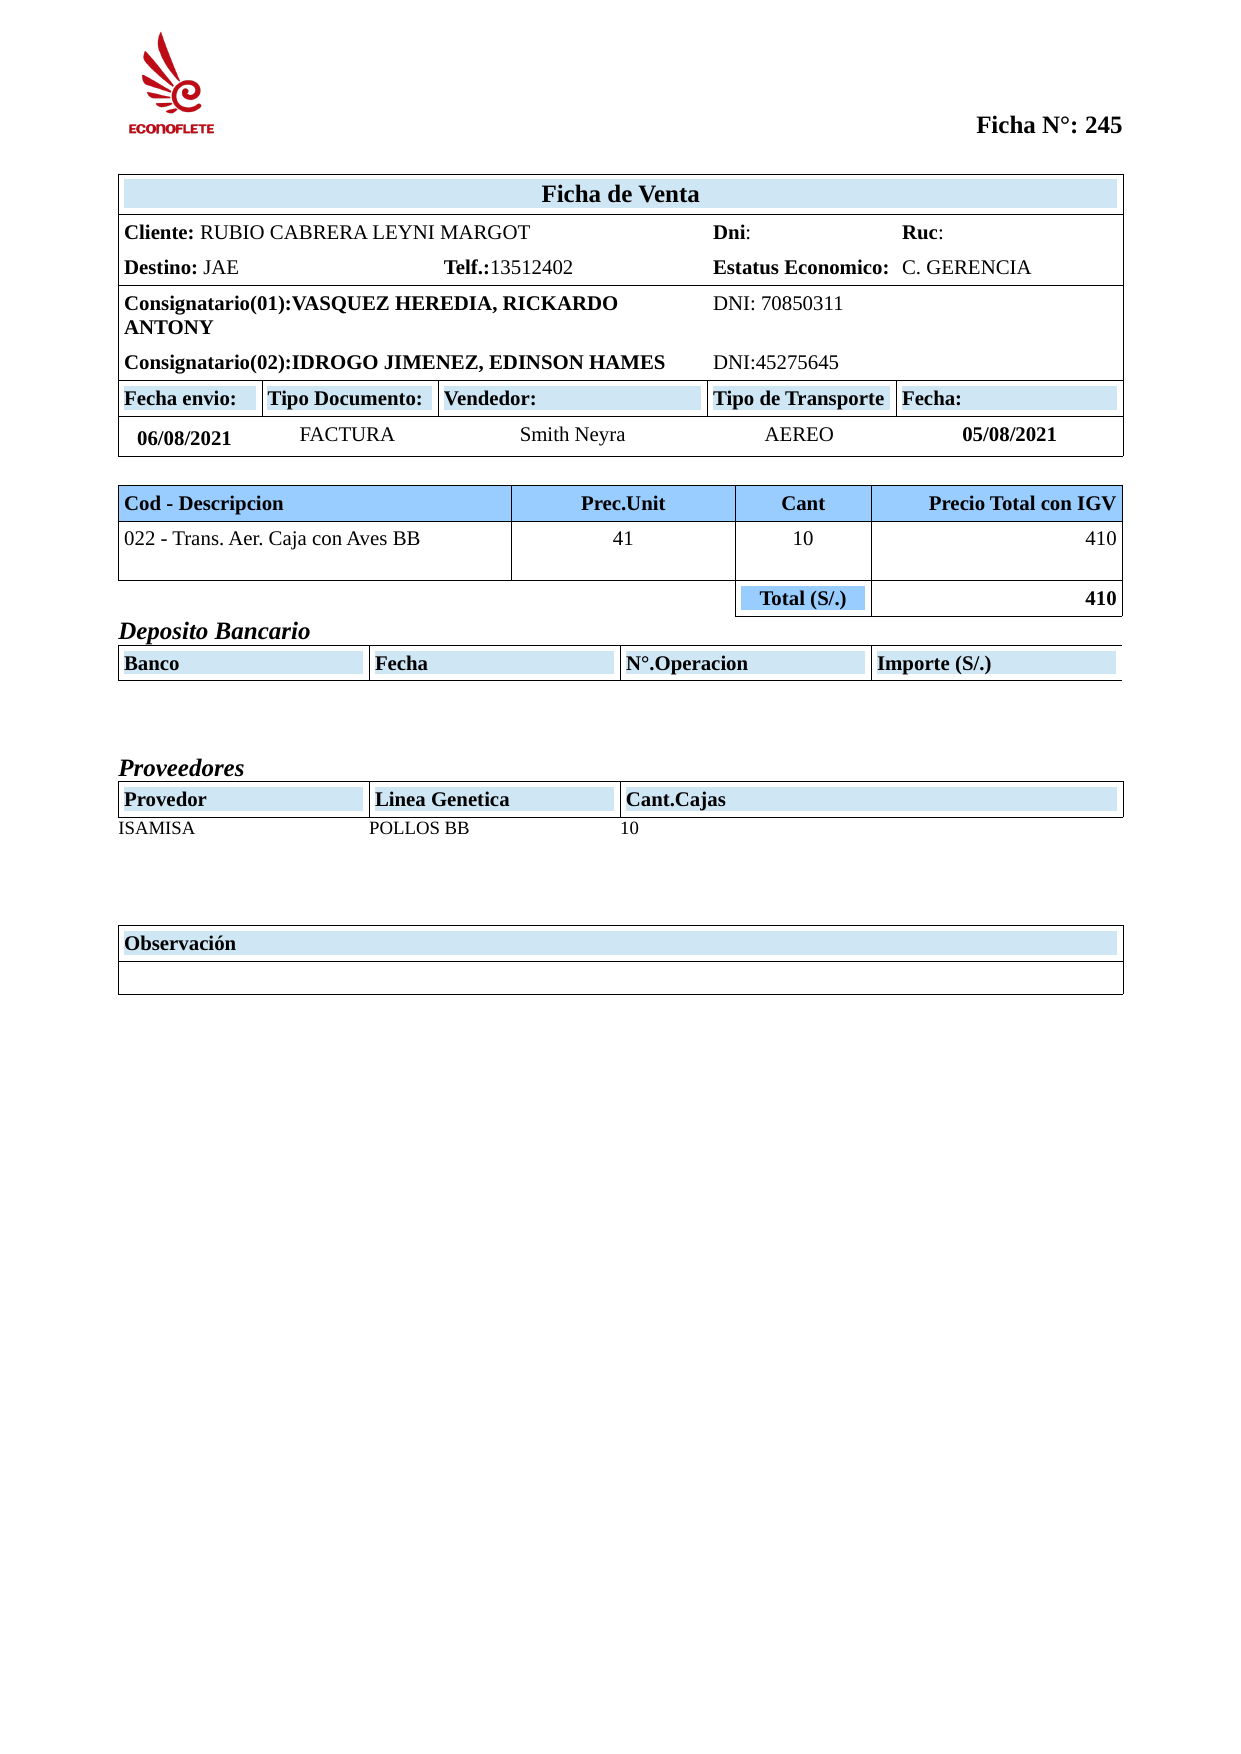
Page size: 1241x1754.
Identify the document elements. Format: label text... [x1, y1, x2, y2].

table_header Cant.Cajas [621, 782, 1123, 817]
table_header Fecha [370, 646, 620, 680]
table_cell DNI: 70850311 [707, 286, 1123, 344]
table_cell Estatus Economico: [707, 249, 896, 285]
table_cell Consignatario(02):IDROGO JIMENEZ, EDINSON HAMES [119, 345, 707, 380]
table_cell 410 [872, 581, 1122, 616]
table_cell [620, 729, 871, 753]
table_header Linea Genetica [370, 782, 620, 817]
table_cell [369, 839, 620, 860]
table_cell [369, 705, 620, 728]
table_cell Ruc: [896, 215, 1123, 249]
table_cell AEREO [707, 417, 896, 456]
table_cell [620, 705, 871, 728]
table_header N°.Operacion [621, 646, 871, 680]
table_cell [620, 903, 1123, 925]
table_cell [620, 681, 871, 704]
table_cell [118, 903, 369, 925]
table_header Observación [119, 926, 1123, 961]
table_header Precio Total con IGV [872, 486, 1122, 521]
table_cell [118, 681, 369, 704]
table_cell 10 [620, 818, 1123, 839]
table_cell 41 [512, 522, 735, 580]
table_cell Fecha: [897, 381, 1123, 416]
table_cell [118, 839, 369, 860]
table_cell Smith Neyra [438, 417, 707, 456]
table_cell Dni: [707, 215, 896, 249]
table_cell Tipo de Transporte [708, 381, 896, 416]
table_cell [369, 860, 620, 882]
table_cell [119, 962, 1123, 994]
table_cell [369, 681, 620, 704]
table_cell [369, 903, 620, 925]
table_header Cant [736, 486, 871, 521]
table_cell [369, 882, 620, 903]
table_cell [118, 882, 369, 903]
text Deposito Bancario [118, 616, 1122, 645]
table_cell [620, 839, 1123, 860]
table_cell [118, 581, 511, 616]
table_header Cod - Descripcion [119, 486, 511, 521]
table_cell Destino: JAE [119, 249, 438, 285]
table_cell Consignatario(01):VASQUEZ HEREDIA, RICKARDO ANTONY [119, 286, 707, 344]
table_header Prec.Unit [512, 486, 735, 521]
table_cell Total (S/.) [736, 581, 871, 616]
table_cell DNI:45275645 [707, 345, 1123, 380]
table_header Importe (S/.) [872, 646, 1122, 680]
table_cell [369, 729, 620, 753]
table_cell [871, 681, 1122, 704]
table_cell [871, 729, 1122, 753]
text Proveedores [118, 753, 1122, 781]
table_cell Telf.:13512402 [438, 249, 707, 285]
table_cell Vendedor: [439, 381, 707, 416]
table_cell C. GERENCIA [896, 249, 1123, 285]
table_cell [118, 860, 369, 882]
table_cell Cliente: RUBIO CABRERA LEYNI MARGOT [119, 215, 707, 249]
table_header Ficha de Venta [119, 175, 1123, 214]
table_cell [511, 581, 735, 616]
table_cell [620, 860, 1123, 882]
table_cell 022 - Trans. Aer. Caja con Aves BB [119, 522, 511, 580]
table_cell FACTURA [262, 417, 438, 456]
table_cell [118, 729, 369, 753]
table_cell [871, 705, 1122, 728]
table_header Provedor [119, 782, 369, 817]
table_cell [118, 705, 369, 728]
table_header Banco [119, 646, 369, 680]
table_cell 06/08/2021 [119, 417, 262, 456]
table_cell ISAMISA [118, 818, 369, 839]
table_cell Tipo Documento: [263, 381, 438, 416]
picture [118, 31, 225, 134]
table_cell Fecha envio: [119, 381, 262, 416]
table_cell 410 [872, 522, 1122, 580]
table_cell 05/08/2021 [896, 417, 1123, 456]
table_cell 10 [736, 522, 871, 580]
table_cell [620, 882, 1123, 903]
table_cell POLLOS BB [369, 818, 620, 839]
